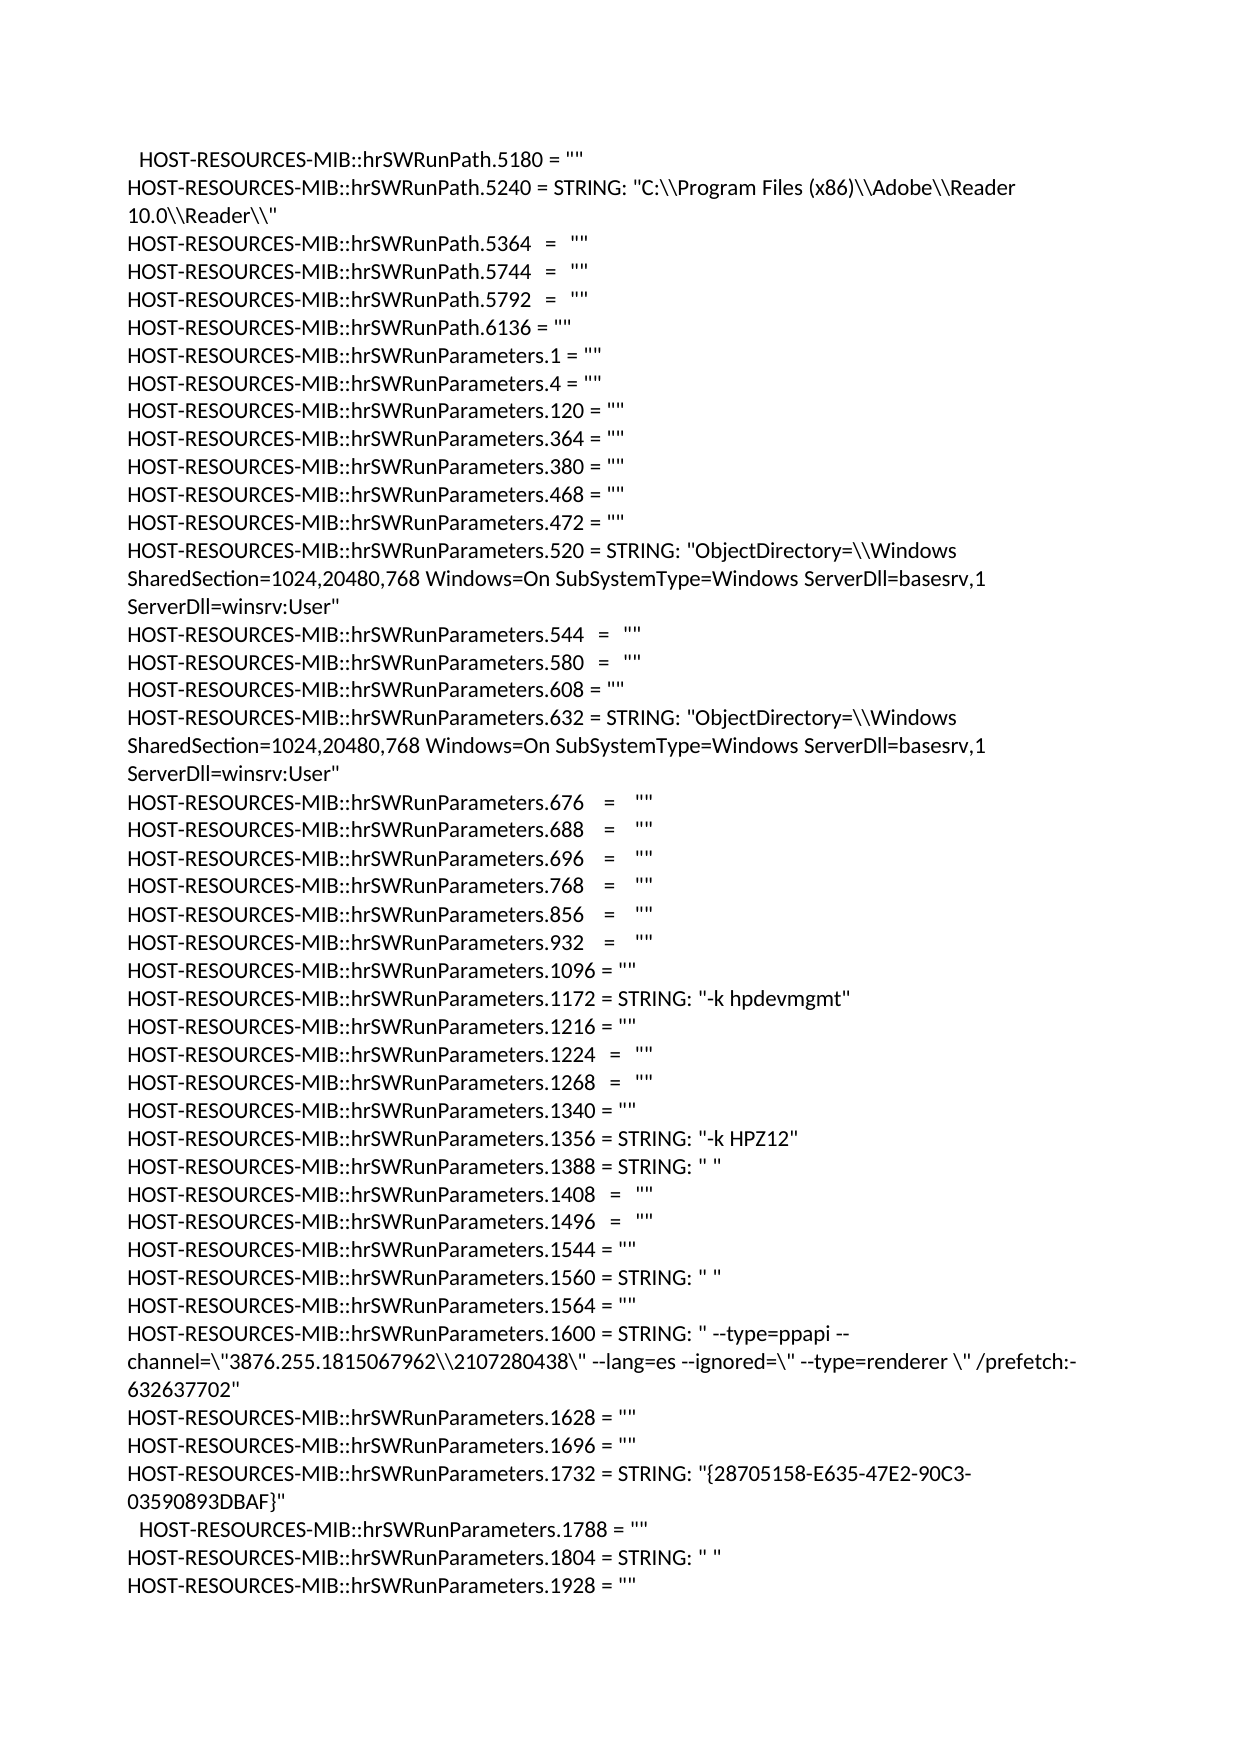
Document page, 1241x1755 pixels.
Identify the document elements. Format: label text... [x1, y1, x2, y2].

text HOST-RESOURCES-MIB::hrSWRunParameters.632 = STRING: "ObjectDirectory=\\Windows SharedSection=1024,20480,768 Windows=On SubSystemType=Windows ServerDll=basesrv,1 ServerDll=winsrv:User" [127, 703, 1019, 788]
text HOST-RESOURCES-MIB::hrSWRunPath.5240 = STRING: "C:\\Program Files (x86)\\Adobe\\Reader 10.0\\Reader\\" [127, 173, 1075, 229]
text HOST-RESOURCES-MIB::hrSWRunParameters.544 = "" HOST-RESOURCES-MIB::hrSWRunParameters.580 = "" HOST-RESOURCES-MIB::hrSWRunParameters.608 = "" [127, 620, 641, 703]
text HOST-RESOURCES-MIB::hrSWRunParameters.1172 = STRING: "-k hpdevmgmt" HOST-RESOURCES-MIB::hrSWRunParameters.1216 = "" [127, 984, 869, 1040]
text HOST-RESOURCES-MIB::hrSWRunParameters.676 = "" HOST-RESOURCES-MIB::hrSWRunParameters.688 = "" HOST-RESOURCES-MIB::hrSWRunParameters.696 = "" HOST-RESOURCES-MIB::hrSWRunParameters.768 = "" HOST-RESOURCES-MIB::hrSWRunParameters.856 = "" HOST-RESOURCES-MIB::hrSWRunParameters.932 = "" HOST-RESOURCES-MIB::hrSWRunParameters.1096 = "" [127, 788, 653, 984]
text HOST-RESOURCES-MIB::hrSWRunParameters.1788 = "" [139, 1516, 1109, 1543]
text HOST-RESOURCES-MIB::hrSWRunParameters.1804 = STRING: " " HOST-RESOURCES-MIB::hrSWRunParameters.1928 = "" [127, 1543, 738, 1599]
text HOST-RESOURCES-MIB::hrSWRunParameters.1628 = "" HOST-RESOURCES-MIB::hrSWRunParameters.1696 = "" [127, 1403, 653, 1459]
text HOST-RESOURCES-MIB::hrSWRunParameters.1 = "" HOST-RESOURCES-MIB::hrSWRunParameters.4 = "" HOST-RESOURCES-MIB::hrSWRunParameters.120 = "" HOST-RESOURCES-MIB::hrSWRunParameters.364 = "" HOST-RESOURCES-MIB::hrSWRunParameters.380 = "" HOST-RESOURCES-MIB::hrSWRunParameters.468 = "" HOST-RESOURCES-MIB::hrSWRunParameters.472 = "" [127, 341, 641, 536]
text HOST-RESOURCES-MIB::hrSWRunParameters.1600 = STRING: " --type=ppapi -- channel=\"3876.255.1815067962\\2107280438\" --lang=es --ignored=\" --type=renderer \" /prefetch:- 632637702" [127, 1319, 1098, 1403]
text HOST-RESOURCES-MIB::hrSWRunPath.5364 = "" HOST-RESOURCES-MIB::hrSWRunPath.5744 = "" HOST-RESOURCES-MIB::hrSWRunPath.5792 = "" HOST-RESOURCES-MIB::hrSWRunPath.6136 = "" [127, 229, 588, 341]
text HOST-RESOURCES-MIB::hrSWRunParameters.1356 = STRING: "-k HPZ12" HOST-RESOURCES-MIB::hrSWRunParameters.1388 = STRING: " " [127, 1124, 816, 1180]
text HOST-RESOURCES-MIB::hrSWRunPath.5180 = "" [139, 145, 1109, 173]
text HOST-RESOURCES-MIB::hrSWRunParameters.520 = STRING: "ObjectDirectory=\\Windows SharedSection=1024,20480,768 Windows=On SubSystemType=Windows ServerDll=basesrv,1 ServerDll=winsrv:User" [127, 536, 1019, 620]
text HOST-RESOURCES-MIB::hrSWRunParameters.1560 = STRING: " " HOST-RESOURCES-MIB::hrSWRunParameters.1564 = "" [127, 1263, 738, 1319]
text HOST-RESOURCES-MIB::hrSWRunParameters.1732 = STRING: "{28705158-E635-47E2-90C3- 03590893DBAF}" [127, 1459, 1019, 1516]
text HOST-RESOURCES-MIB::hrSWRunParameters.1408 = "" HOST-RESOURCES-MIB::hrSWRunParameters.1496 = "" HOST-RESOURCES-MIB::hrSWRunParameters.1544 = "" [127, 1180, 653, 1263]
text HOST-RESOURCES-MIB::hrSWRunParameters.1224 = "" HOST-RESOURCES-MIB::hrSWRunParameters.1268 = "" HOST-RESOURCES-MIB::hrSWRunParameters.1340 = "" [127, 1040, 653, 1124]
